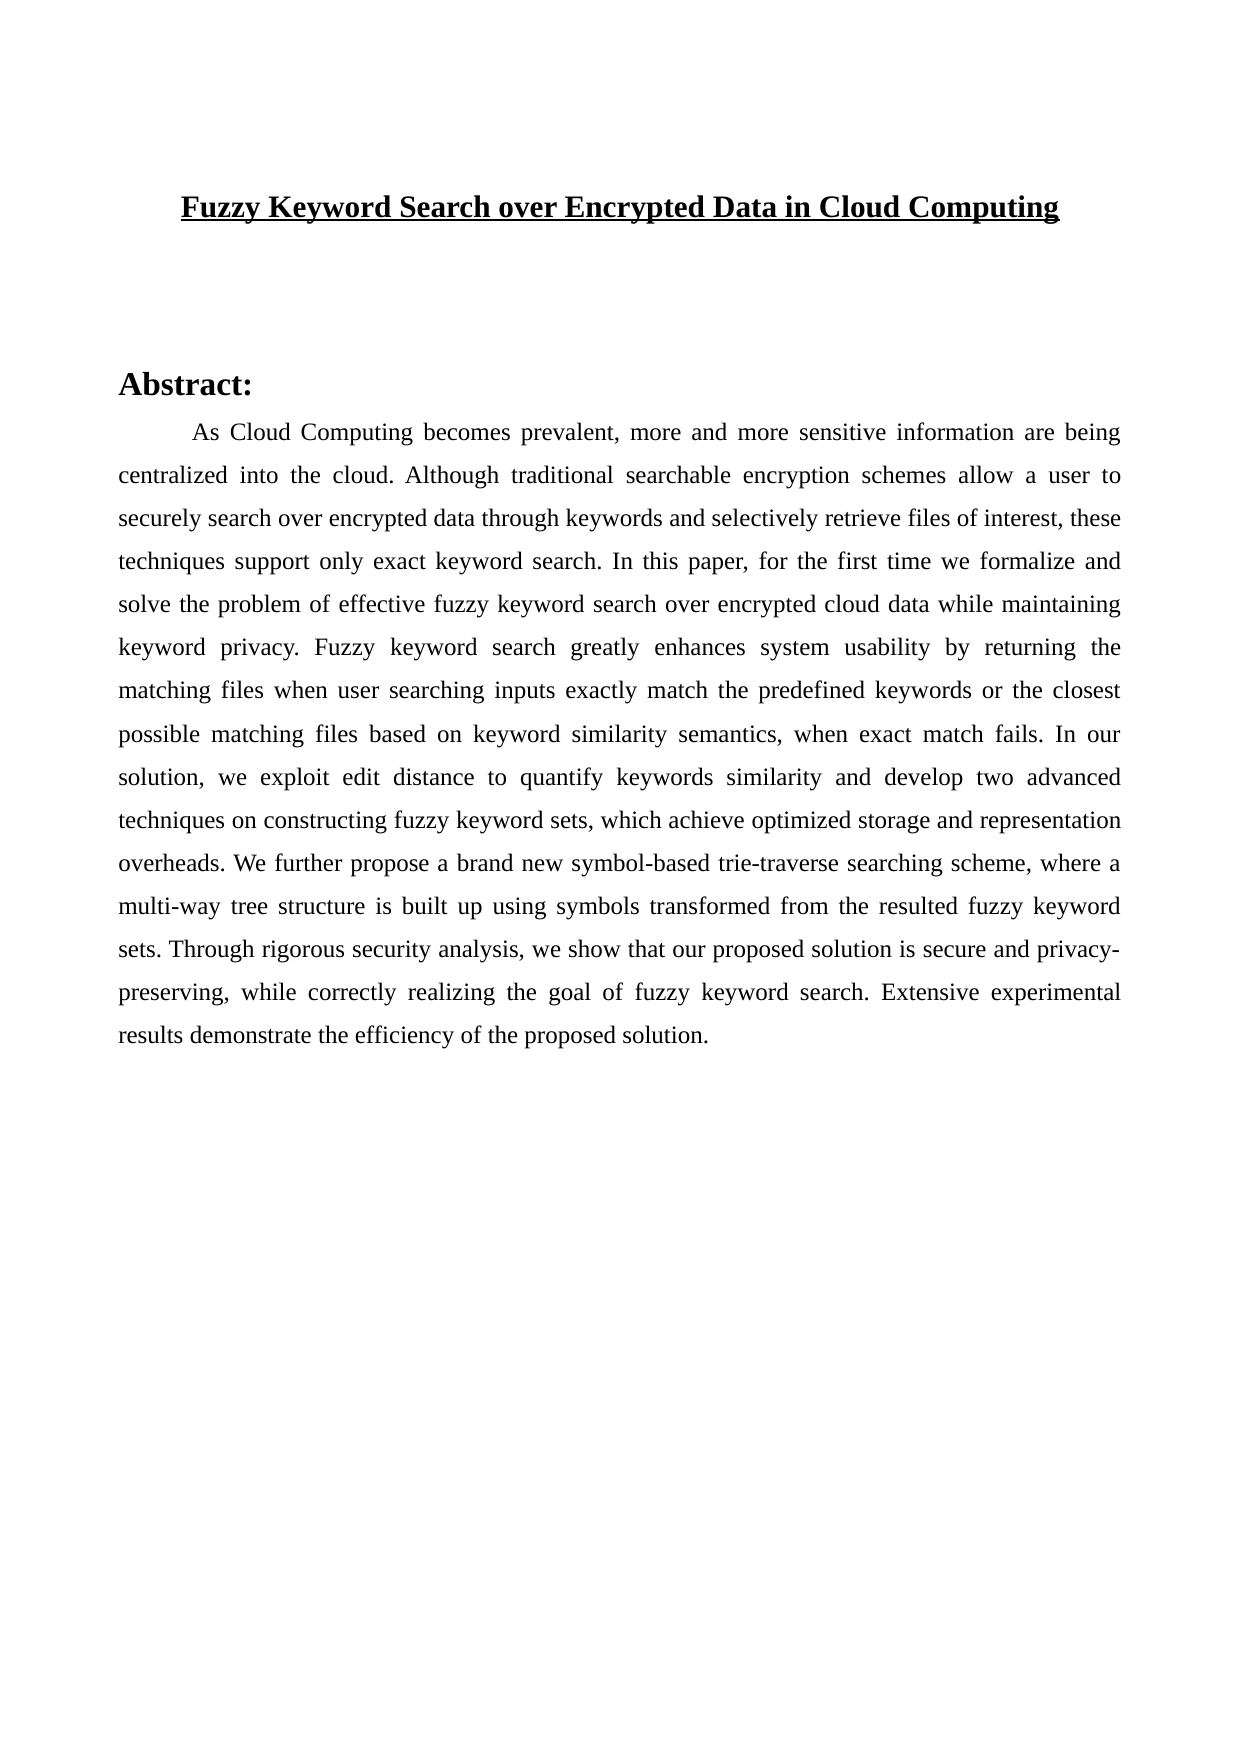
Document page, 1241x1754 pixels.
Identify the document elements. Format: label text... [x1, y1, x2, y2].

text Abstract: As Cloud Computing becomes prevalent, more and more sensitive information are being centralized into the cloud. Although traditional searchable encryption schemes allow a user to securely search over encrypted data through keywords and selectively retrieve files of interest, these techniques support only exact keyword search. In this paper, for the first time we formalize and solve the problem of effective fuzzy keyword search over encrypted cloud data while maintaining keyword privacy. Fuzzy keyword search greatly enhances system usability by returning the matching files when user searching inputs exactly match the predefined keywords or the closest possible matching files based on keyword similarity semantics, when exact match fails. In our solution, we exploit edit distance to quantify keywords similarity and develop two advanced techniques on constructing fuzzy keyword sets, which achieve optimized storage and representation overheads. We further propose a brand new symbol-based trie-traverse searching scheme, where a multi-way tree structure is built up using symbols transformed from the resulted fuzzy keyword sets. Through rigorous security analysis, we show that our proposed solution is secure and privacy-preserving, while correctly realizing the goal of fuzzy keyword search. Extensive experimental results demonstrate the efficiency of the proposed solution. [118, 364, 1122, 1049]
text Fuzzy Keyword Search over Encrypted Data in Cloud Computing [118, 188, 1122, 224]
